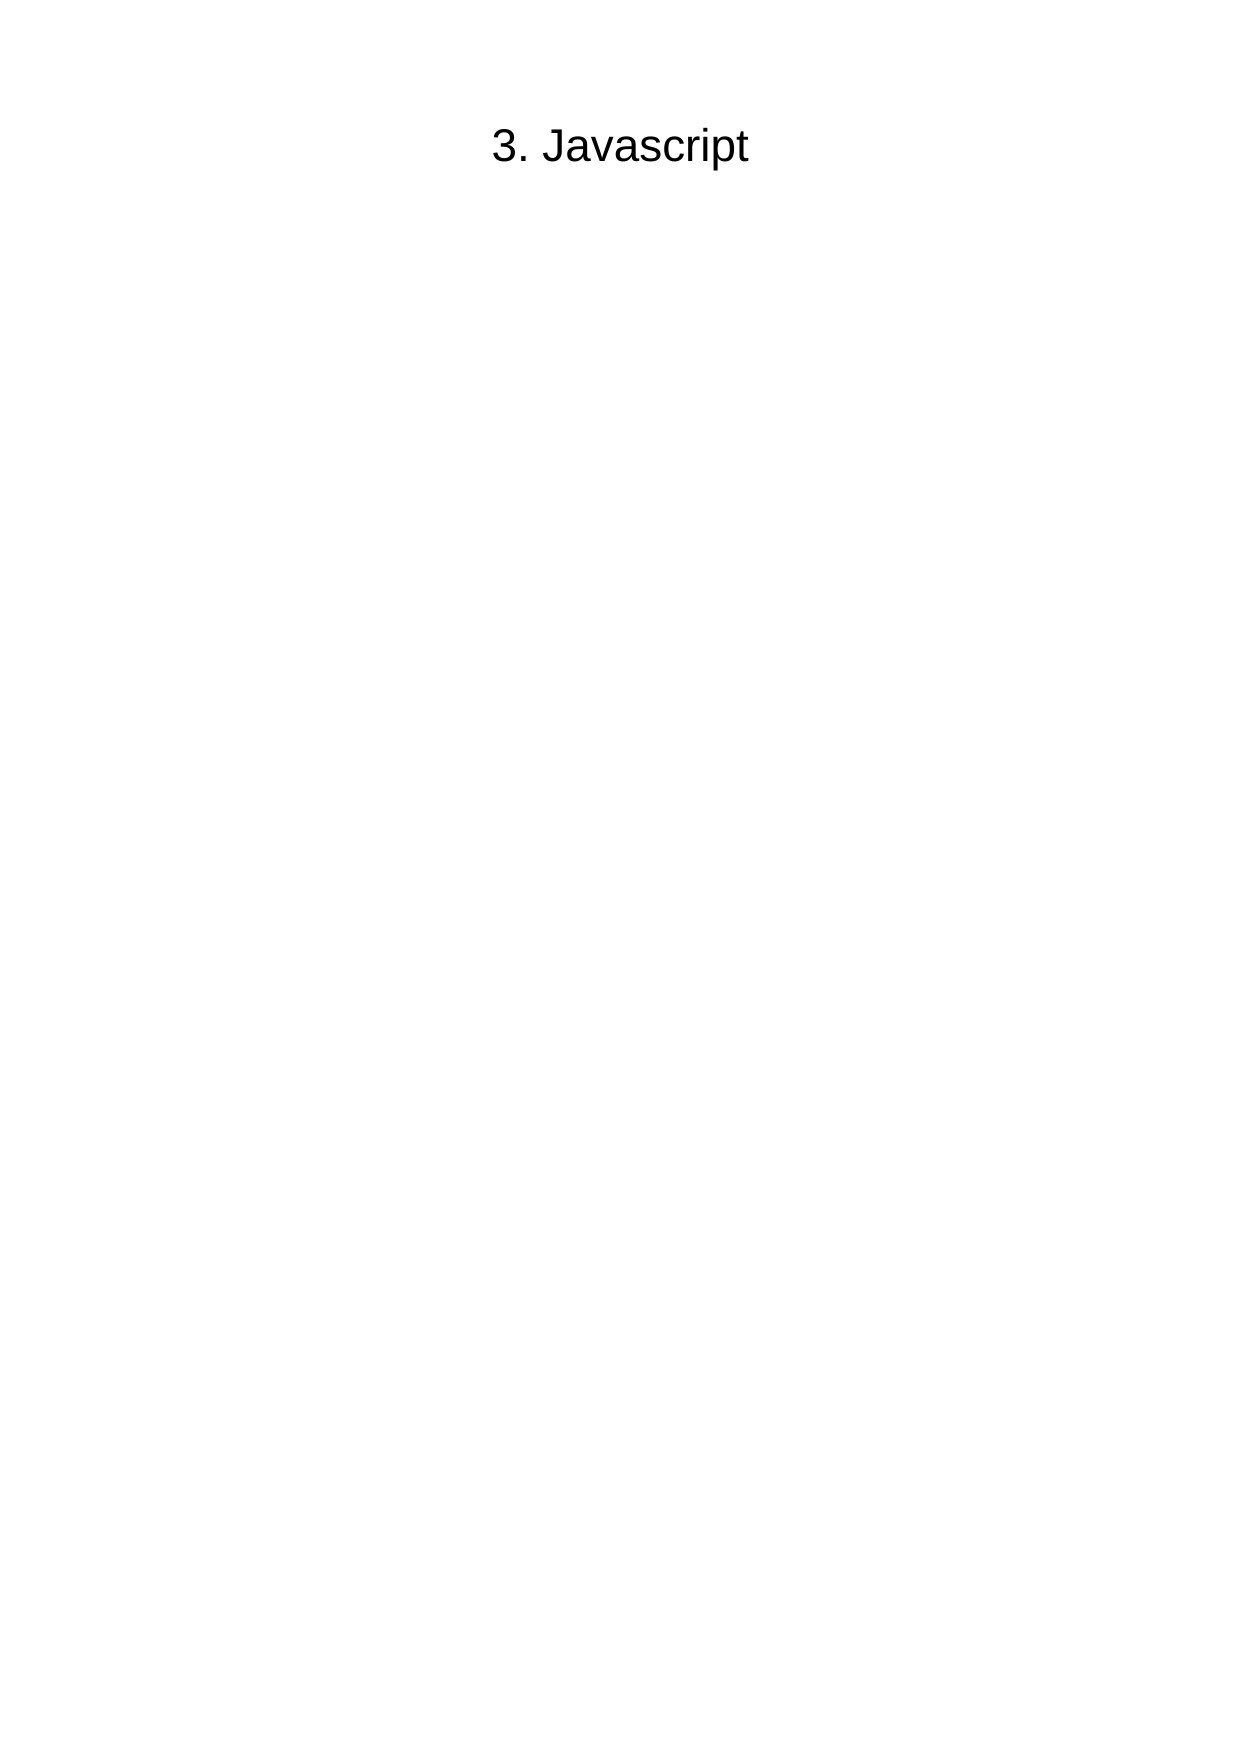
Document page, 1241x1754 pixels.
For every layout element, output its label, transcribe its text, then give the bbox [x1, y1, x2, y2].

text 3. Javascript [118, 118, 1122, 171]
